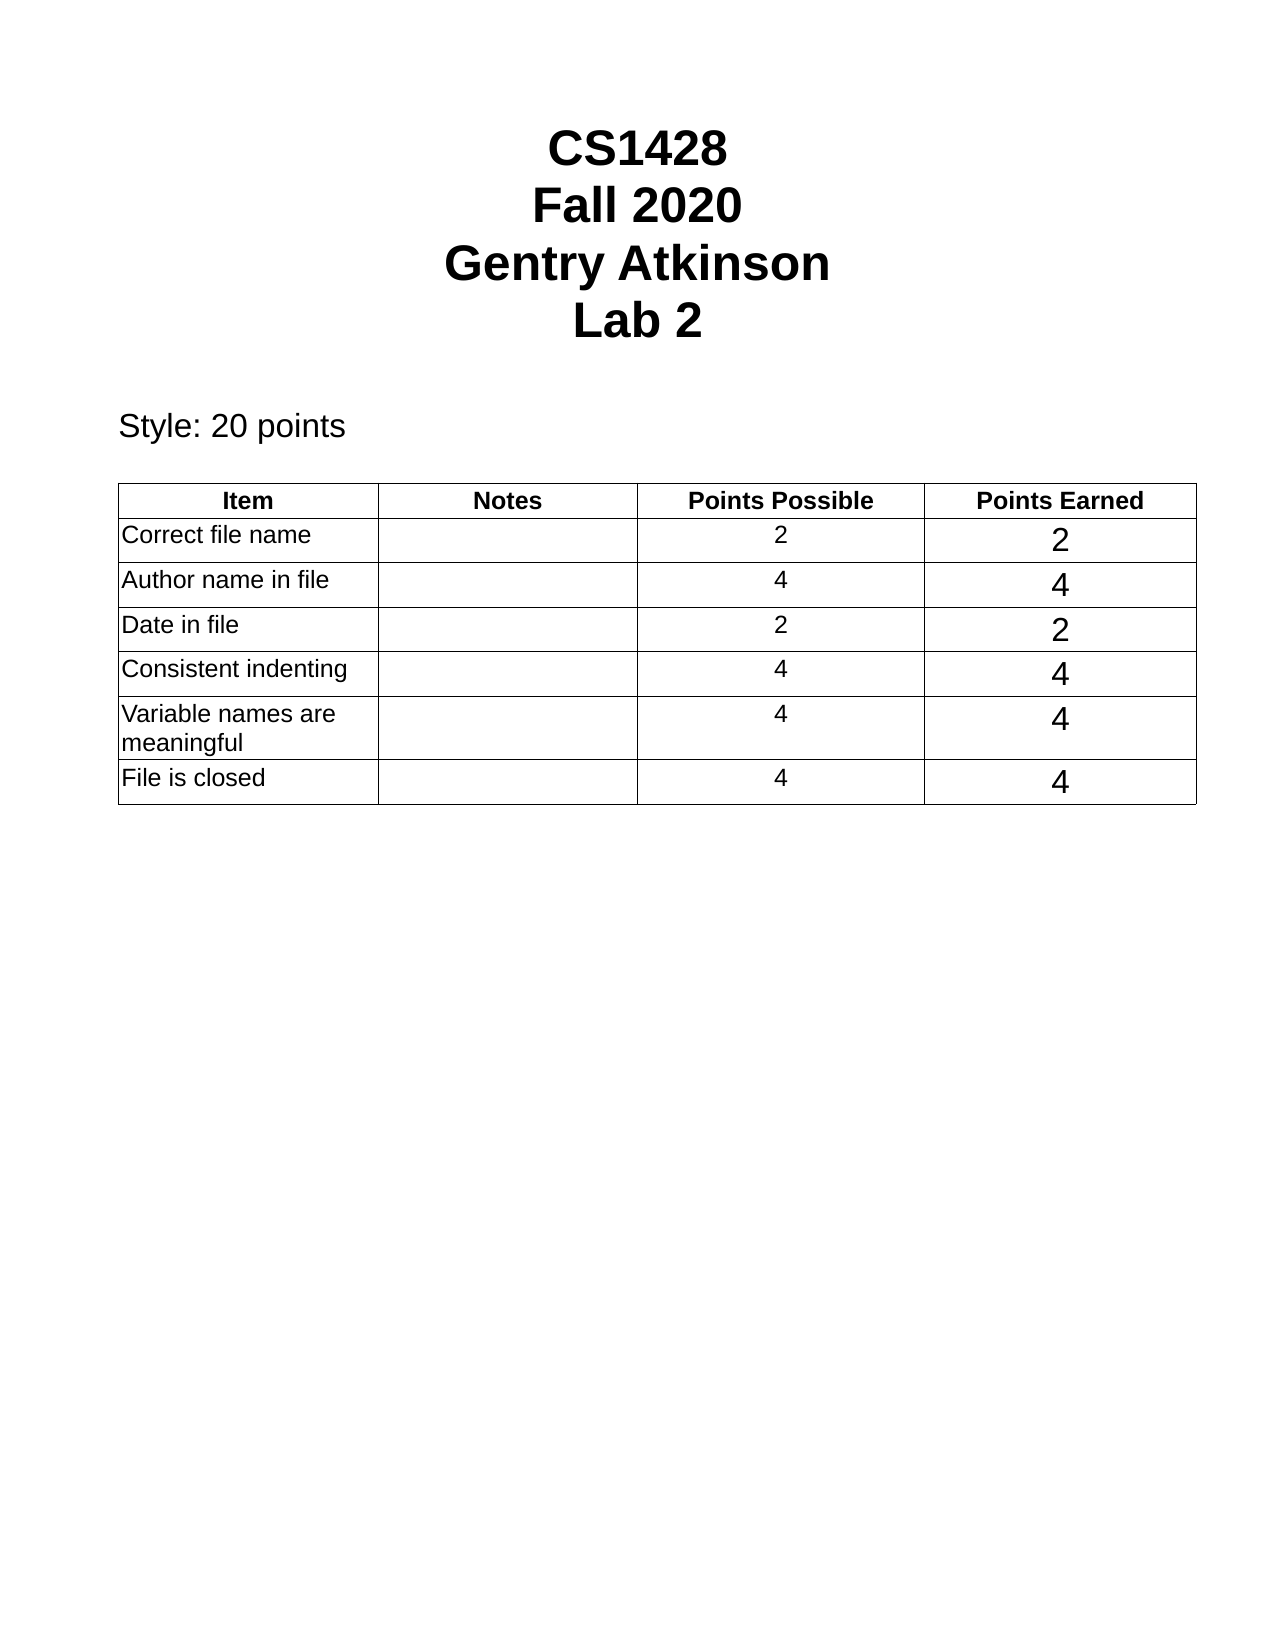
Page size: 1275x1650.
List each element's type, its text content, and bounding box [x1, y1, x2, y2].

table_cell 4 [638, 760, 924, 804]
table_cell Date in file [119, 608, 378, 651]
table_cell 4 [925, 697, 1196, 759]
table_header Notes [379, 484, 637, 517]
table_cell Variable names are meaningful [119, 697, 378, 759]
table_header Points Possible [638, 484, 924, 517]
table_cell Consistent indenting [119, 652, 378, 696]
table_cell 4 [925, 652, 1196, 696]
text Lab 2 [118, 291, 1157, 348]
table_cell 4 [638, 563, 924, 607]
table_header Points Earned [925, 484, 1196, 517]
table_cell 2 [638, 519, 924, 562]
table_cell 4 [925, 760, 1196, 804]
table_cell [379, 652, 637, 696]
table_cell [379, 608, 637, 651]
table_cell [379, 563, 637, 607]
table_cell [379, 760, 637, 804]
table_cell Correct file name [119, 519, 378, 562]
table_cell 2 [925, 608, 1196, 651]
text CS1428 [118, 118, 1157, 176]
text Style: 20 points [118, 406, 1157, 444]
table_cell Author name in file [119, 563, 378, 607]
table_cell [379, 519, 637, 562]
table_cell 2 [925, 519, 1196, 562]
table_cell 4 [638, 697, 924, 759]
table_cell File is closed [119, 760, 378, 804]
table_cell 4 [925, 563, 1196, 607]
table_cell 4 [638, 652, 924, 696]
text Fall 2020 [118, 176, 1157, 233]
text Gentry Atkinson [118, 233, 1157, 291]
table_cell [379, 697, 637, 759]
table_header Item [119, 484, 378, 517]
table_cell 2 [638, 608, 924, 651]
